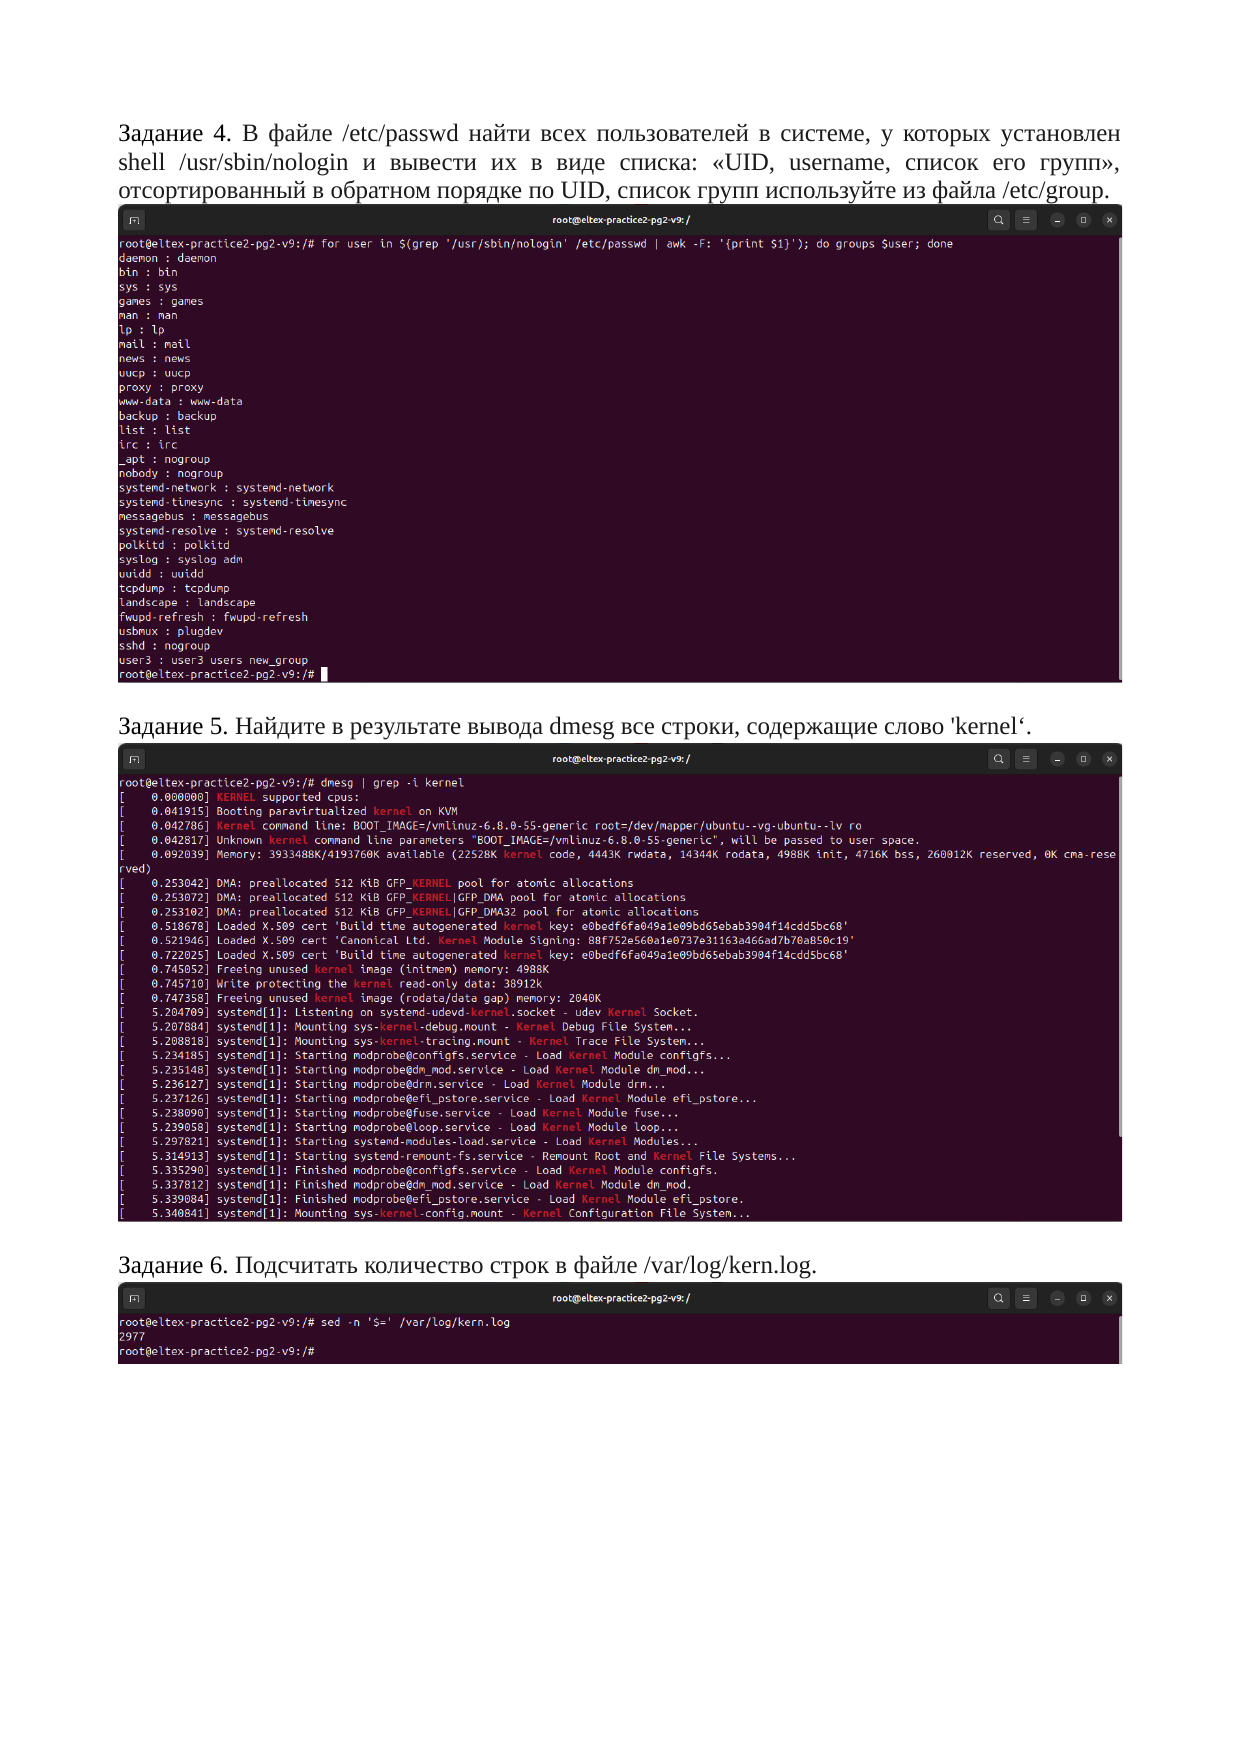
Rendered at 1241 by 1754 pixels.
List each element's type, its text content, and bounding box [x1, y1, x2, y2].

picture [118, 204, 1123, 683]
text Задание 5. Найдите в результате вывода dmesg все строки, содержащие слово 'kernel‘. [118, 711, 1122, 740]
text Задание 6. Подсчитать количество строк в файле /var/log/kern.log. [118, 1250, 1122, 1279]
text Задание 4. В файле /etc/passwd найти всех пользователей в системе, у которых установлен shell /usr/sbin/nologin и вывести их в виде списка: «UID, username, список его групп», отсортированный в обратном порядке по UID, cписок групп используйте из файла /etc/group. [118, 118, 1122, 204]
picture [118, 1282, 1123, 1364]
picture [118, 743, 1123, 1222]
